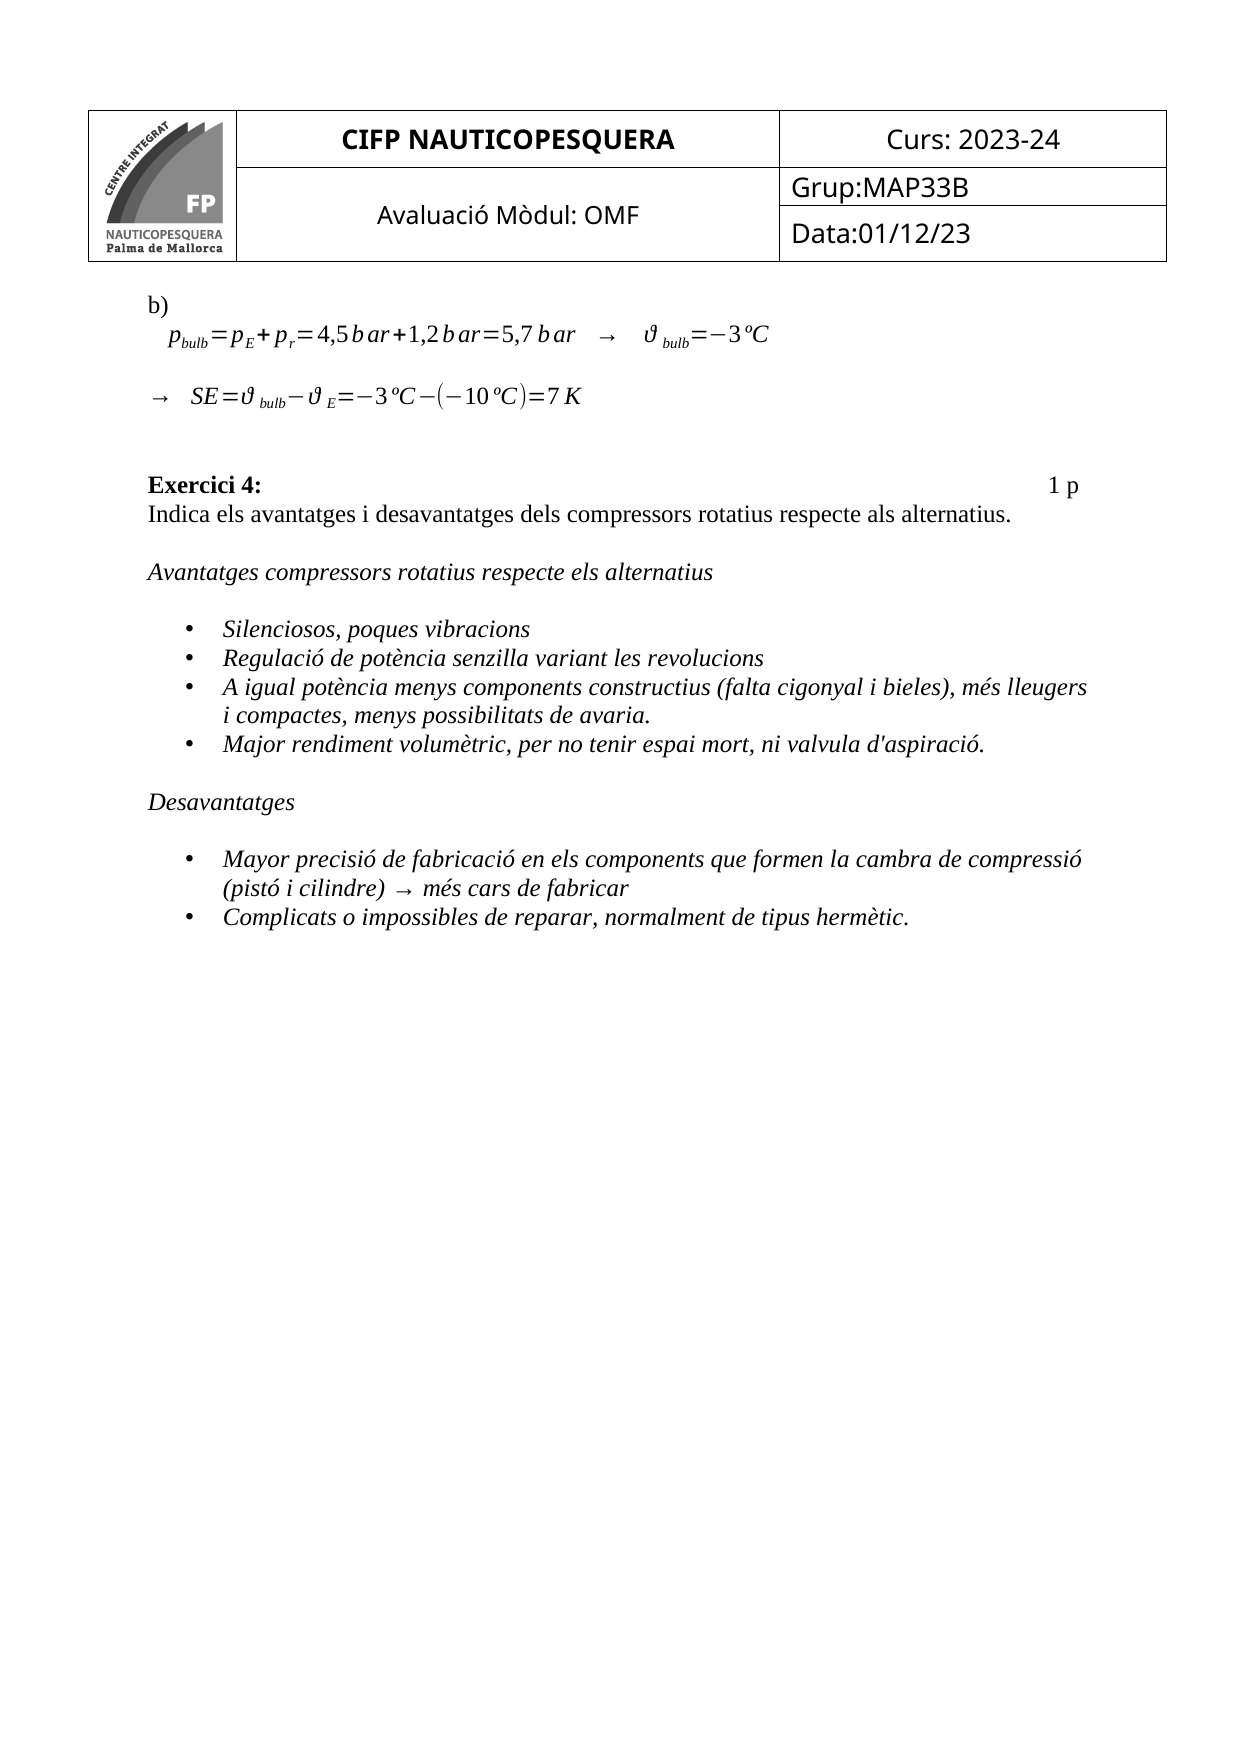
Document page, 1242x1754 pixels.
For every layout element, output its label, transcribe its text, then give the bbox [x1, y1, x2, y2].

picture [100, 111, 229, 260]
text Desavantatges [148, 787, 1094, 815]
list Complicats o impossibles de reparar, normalment de tipus hermètic. [185, 902, 1094, 930]
list Regulació de potència senzilla variant les revolucions [185, 643, 1094, 672]
text b) [148, 290, 1094, 319]
list A igual potència menys components constructius (falta cigonyal i bieles), més lleugers i compactes, menys possibilitats de avaria. [185, 672, 1094, 729]
text Indica els avantatges i desavantatges dels compressors rotatius respecte als alternatius. [148, 499, 1094, 528]
list Silenciosos, poques vibracions [185, 614, 1094, 643]
text Exercici 4: 1 p [148, 470, 1094, 499]
list Major rendiment volumètric, per no tenir espai mort, ni valvula d'aspiració. [185, 729, 1094, 758]
text → [148, 380, 1094, 413]
text → [148, 319, 1094, 352]
text Avantatges compressors rotatius respecte els alternatius [148, 557, 1094, 585]
list Mayor precisió de fabricació en els components que formen la cambra de compressió (pistó i cilindre) → més cars de fabricar [185, 844, 1094, 902]
